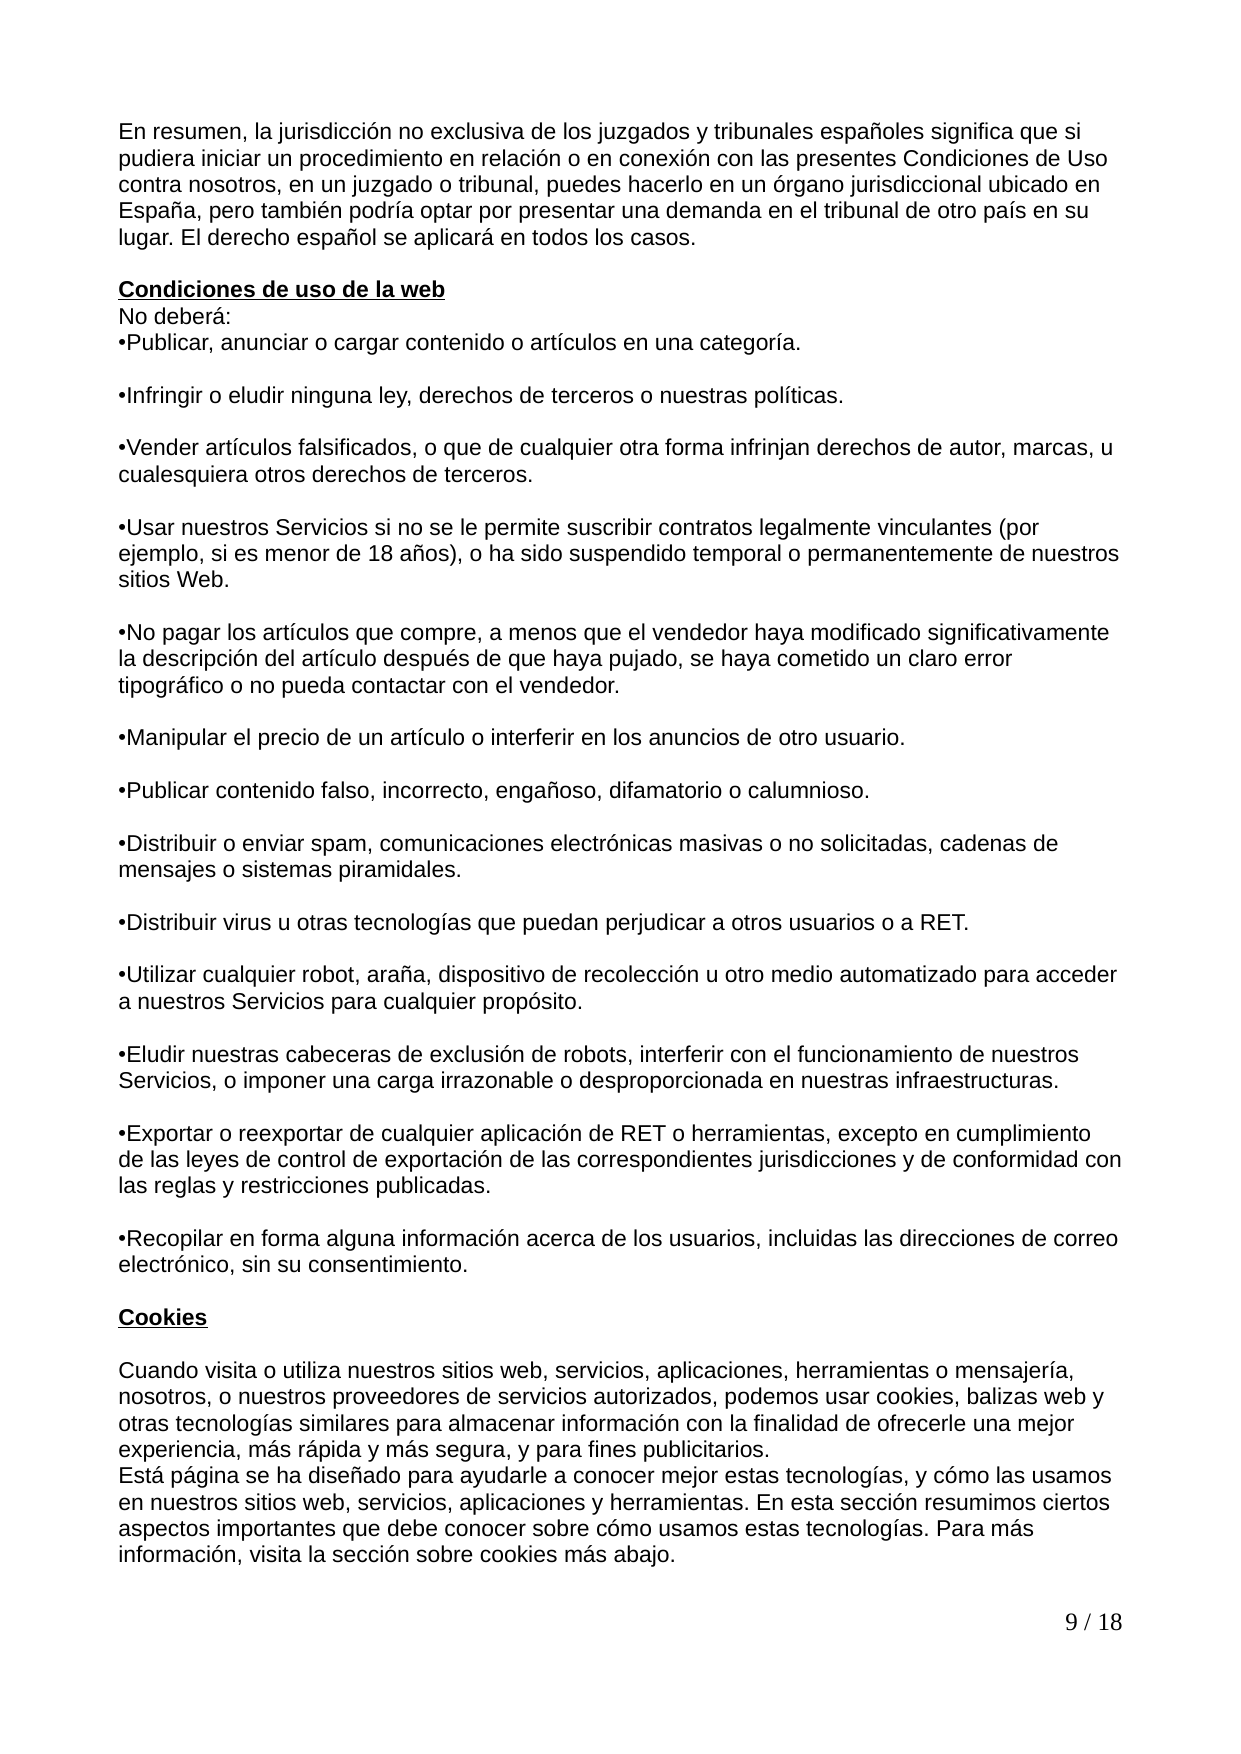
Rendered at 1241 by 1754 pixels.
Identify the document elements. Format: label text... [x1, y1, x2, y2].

text En resumen, la jurisdicción no exclusiva de los juzgados y tribunales españoles significa que si pudiera iniciar un procedimiento en relación o en conexión con las presentes Condiciones de Uso contra nosotros, en un juzgado o tribunal, puedes hacerlo en un órgano jurisdiccional ubicado en España, pero también podría optar por presentar una demanda en el tribunal de otro país en su lugar. El derecho español se aplicará en todos los casos. [118, 118, 1122, 250]
list Recopilar en forma alguna información acerca de los usuarios, incluidas las direcciones de correo electrónico, sin su consentimiento. [118, 1225, 1122, 1278]
list Exportar o reexportar de cualquier aplicación de RET o herramientas, excepto en cumplimiento de las leyes de control de exportación de las correspondientes jurisdicciones y de conformidad con las reglas y restricciones publicadas. [118, 1119, 1122, 1199]
list No pagar los artículos que compre, a menos que el vendedor haya modificado significativamente la descripción del artículo después de que haya pujado, se haya cometido un claro error tipográfico o no pueda contactar con el vendedor. [118, 619, 1122, 698]
list Infringir o eludir ninguna ley, derechos de terceros o nuestras políticas. [118, 382, 1122, 408]
text Cookies [118, 1304, 1122, 1330]
text No deberá: [118, 303, 1122, 329]
list Publicar, anunciar o cargar contenido o artículos en una categoría. [118, 329, 1122, 355]
list Usar nuestros Servicios si no se le permite suscribir contratos legalmente vinculantes (por ejemplo, si es menor de 18 años), o ha sido suspendido temporal o permanentemente de nuestros sitios Web. [118, 513, 1122, 592]
list Distribuir virus u otras tecnologías que puedan perjudicar a otros usuarios o a RET. [118, 909, 1122, 935]
list Manipular el precio de un artículo o interferir en los anuncios de otro usuario. [118, 724, 1122, 751]
list Distribuir o enviar spam, comunicaciones electrónicas masivas o no solicitadas, cadenas de mensajes o sistemas piramidales. [118, 830, 1122, 882]
list Vender artículos falsificados, o que de cualquier otra forma infrinjan derechos de autor, marcas, u cualesquiera otros derechos de terceros. [118, 434, 1122, 487]
list Publicar contenido falso, incorrecto, engañoso, difamatorio o calumnioso. [118, 777, 1122, 803]
text Condiciones de uso de la web [118, 276, 1122, 303]
list Utilizar cualquier robot, araña, dispositivo de recolección u otro medio automatizado para acceder a nuestros Servicios para cualquier propósito. [118, 961, 1122, 1014]
text Cuando visita o utiliza nuestros sitios web, servicios, aplicaciones, herramientas o mensajería, nosotros, o nuestros proveedores de servicios autorizados, podemos usar cookies, balizas web y otras tecnologías similares para almacenar información con la finalidad de ofrecerle una mejor experiencia, más rápida y más segura, y para fines publicitarios. [118, 1357, 1122, 1462]
text Está página se ha diseñado para ayudarle a conocer mejor estas tecnologías, y cómo las usamos en nuestros sitios web, servicios, aplicaciones y herramientas. En esta sección resumimos ciertos aspectos importantes que debe conocer sobre cómo usamos estas tecnologías. Para más información, visita la sección sobre cookies más abajo. [118, 1462, 1122, 1568]
list Eludir nuestras cabeceras de exclusión de robots, interferir con el funcionamiento de nuestros Servicios, o imponer una carga irrazonable o desproporcionada en nuestras infraestructuras. [118, 1041, 1122, 1093]
